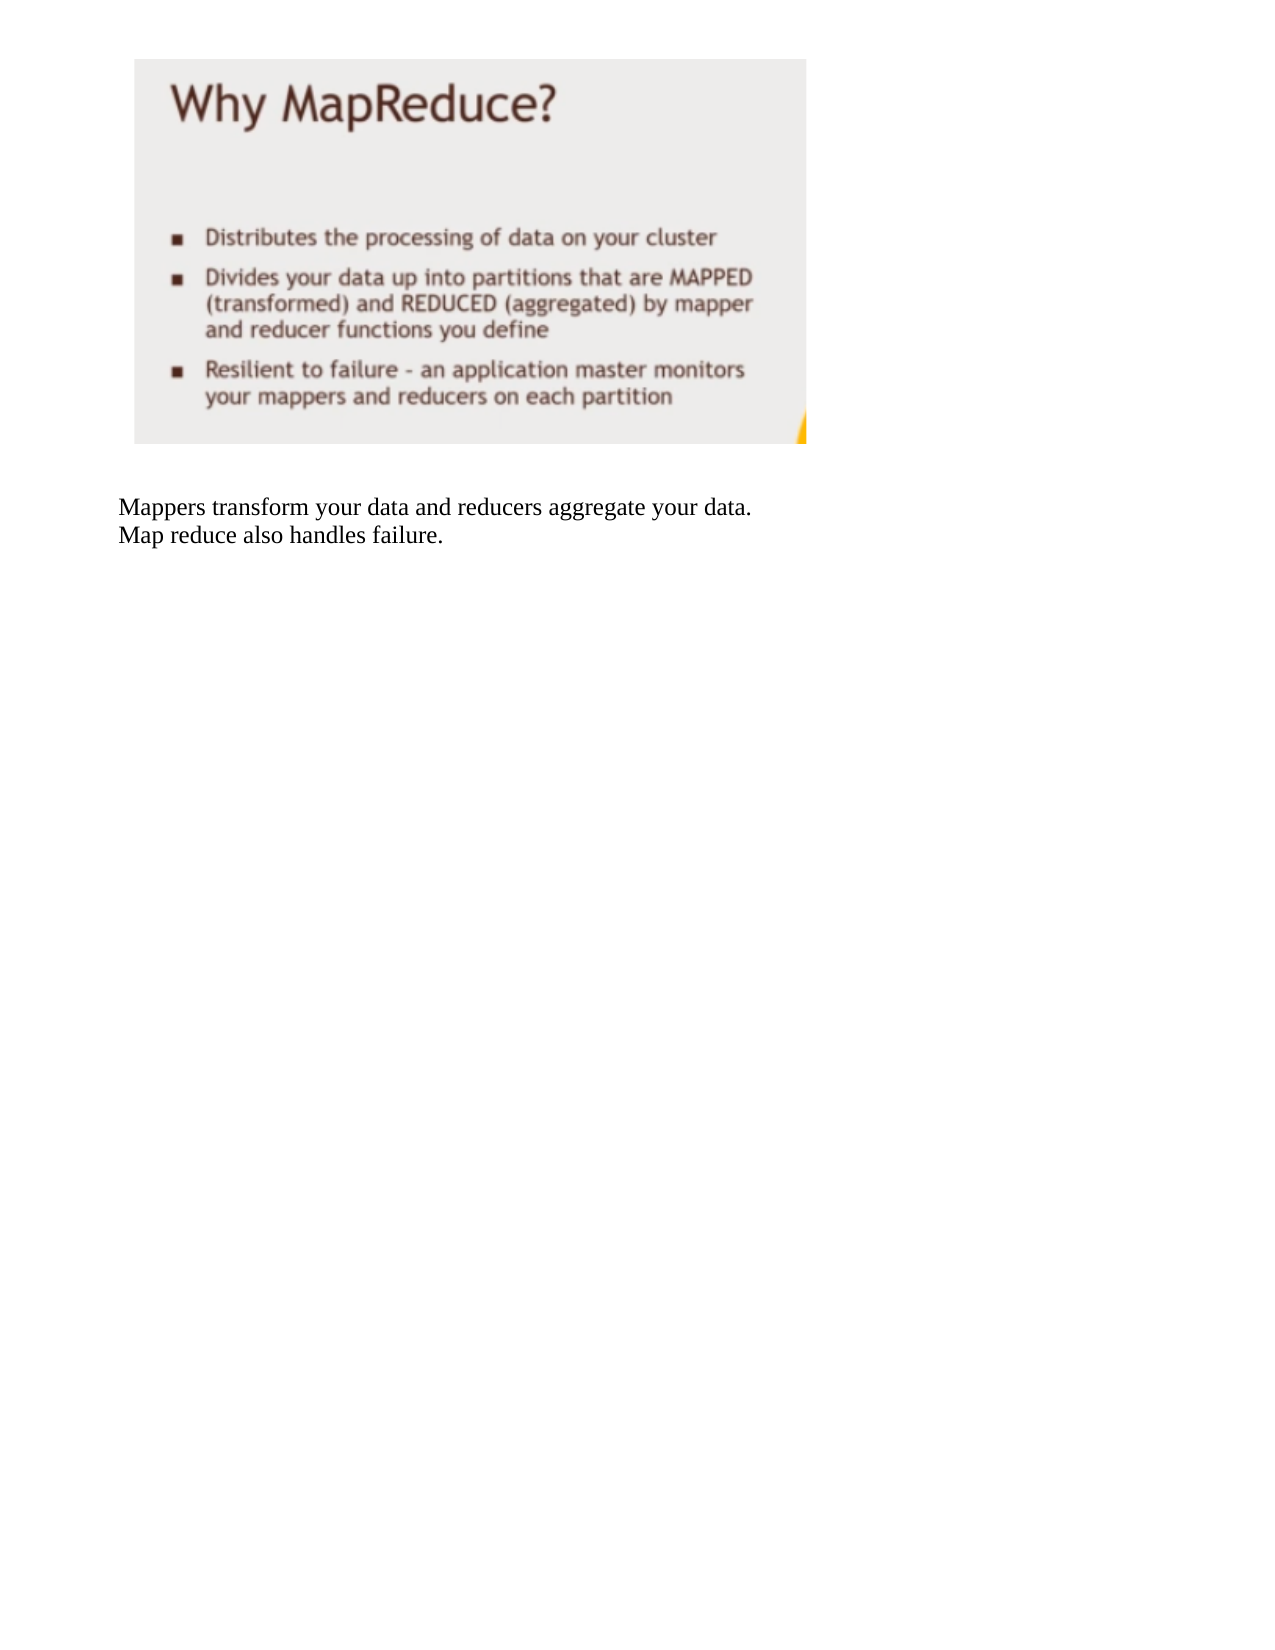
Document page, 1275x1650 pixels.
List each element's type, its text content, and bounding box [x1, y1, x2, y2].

text Mappers transform your data and reducers aggregate your data. [118, 492, 1157, 521]
text Map reduce also handles failure. [118, 521, 1157, 549]
picture [134, 59, 807, 444]
